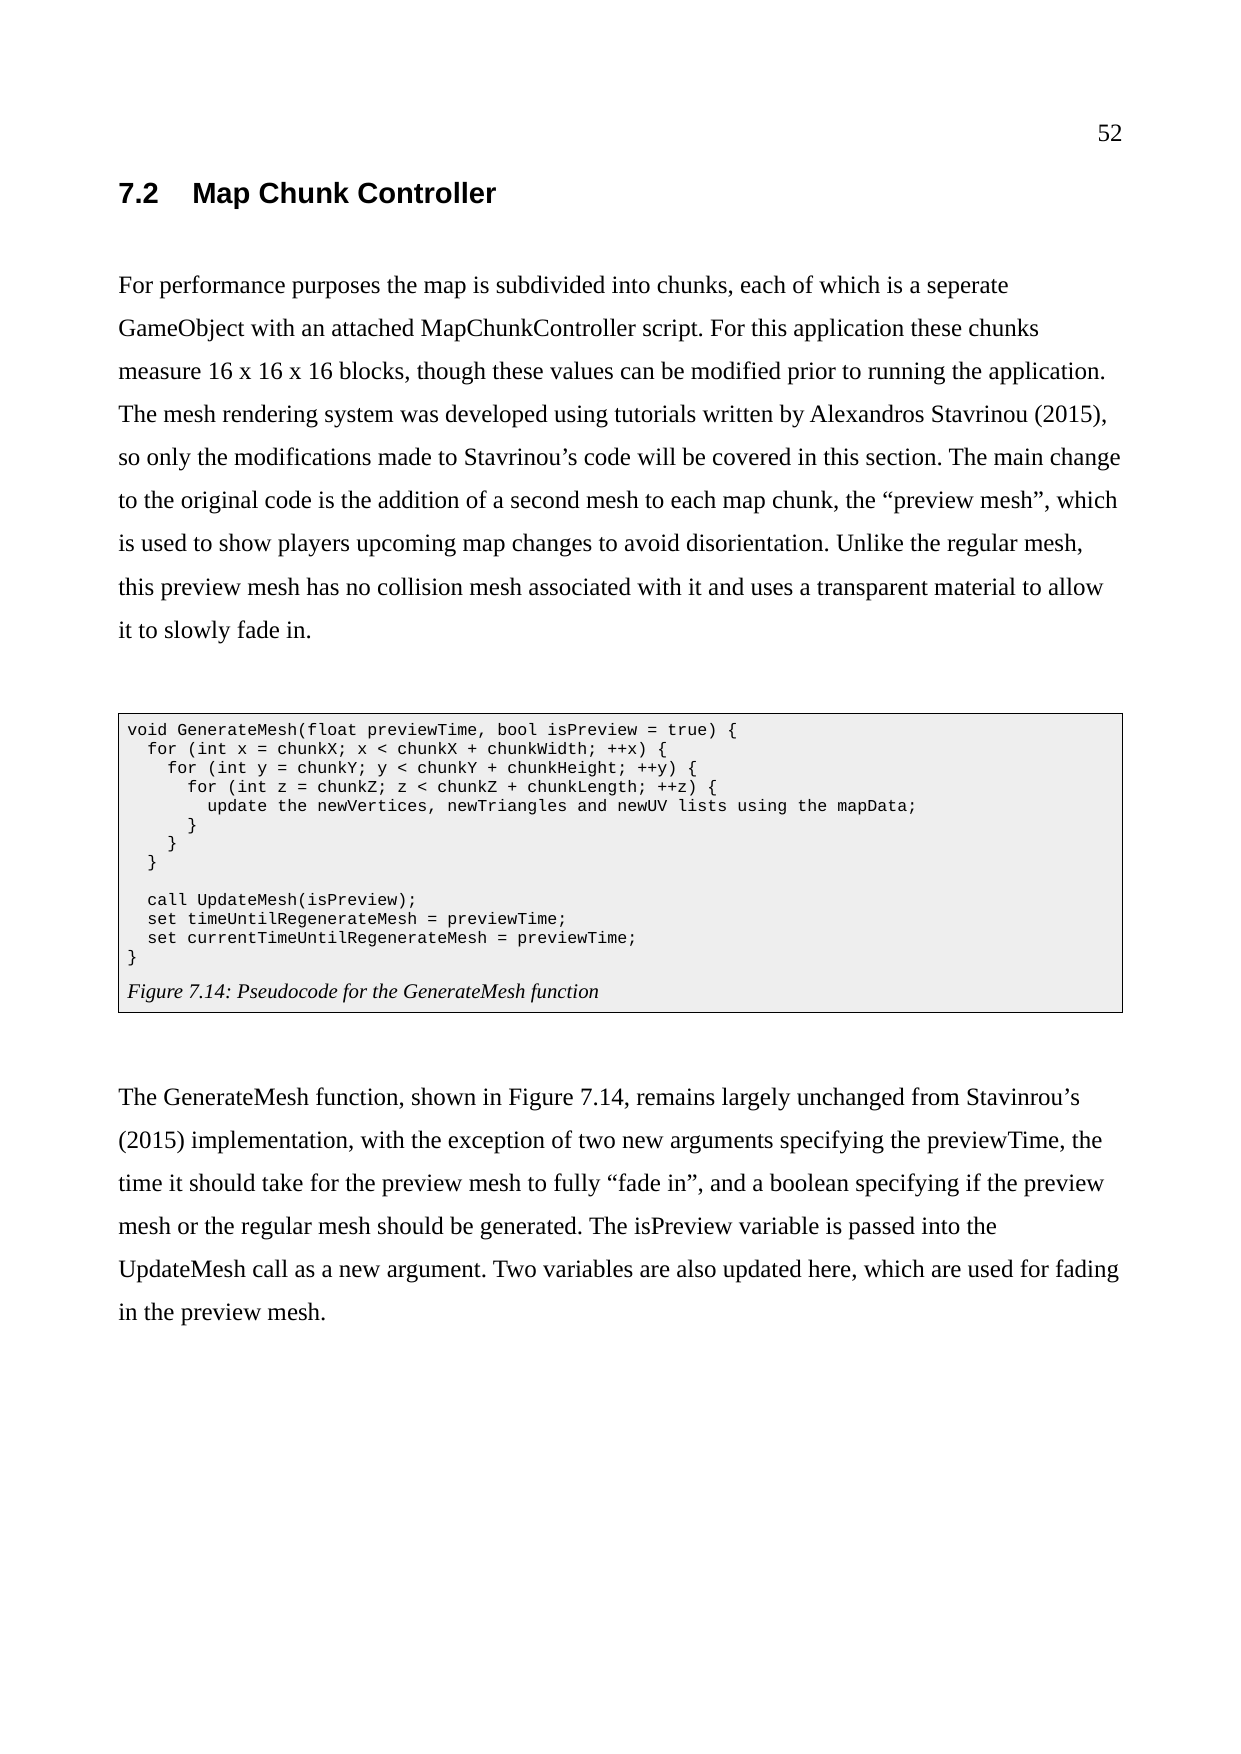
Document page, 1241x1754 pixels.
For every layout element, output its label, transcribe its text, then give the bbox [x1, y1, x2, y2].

text } [127, 816, 1113, 835]
text void GenerateMesh(float previewTime, bool isPreview = true) { [127, 722, 1113, 741]
text for (int x = chunkX; x < chunkX + chunkWidth; ++x) { [127, 741, 1113, 759]
text for (int y = chunkY; y < chunkY + chunkHeight; ++y) { [127, 759, 1113, 778]
text } [127, 948, 1113, 967]
text set timeUntilRegenerateMesh = previewTime; [127, 910, 1113, 929]
text set currentTimeUntilRegenerateMesh = previewTime; [127, 929, 1113, 948]
text For performance purposes the map is subdivided into chunks, each of which is a seperate GameObject with an attached MapChunkController script. For this application these chunks measure 16 x 16 x 16 blocks, though these values can be modified prior to running the application. The mesh rendering system was developed using tutorials written by Alexandros Stavrinou (2015), so only the modifications made to Stavrinou’s code will be covered in this section. The main change to the original code is the addition of a second mesh to each map chunk, the “preview mesh”, which is used to show players upcoming map changes to avoid disorientation. Unlike the regular mesh, this preview mesh has no collision mesh associated with it and uses a transparent material to allow it to slowly fade in. [118, 270, 1122, 643]
text call UpdateMesh(isPreview); [127, 892, 1113, 910]
subtitle Map Chunk Controller [118, 176, 1122, 210]
text update the newVertices, newTriangles and newUV lists using the mapData; [127, 797, 1113, 816]
text The GenerateMesh function, shown in Figure 7.14, remains largely unchanged from Stavinrou’s (2015) implementation, with the exception of two new arguments specifying the previewTime, the time it should take for the preview mesh to fully “fade in”, and a boolean specifying if the preview mesh or the regular mesh should be generated. The isPreview variable is passed into the UpdateMesh call as a new argument. Two variables are also updated here, which are used for fading in the preview mesh. [118, 1082, 1122, 1326]
text } [127, 854, 1113, 873]
text Figure 7.14: Pseudocode for the GenerateMesh function [127, 979, 1113, 1003]
text for (int z = chunkZ; z < chunkZ + chunkLength; ++z) { [127, 778, 1113, 797]
text } [127, 835, 1113, 854]
